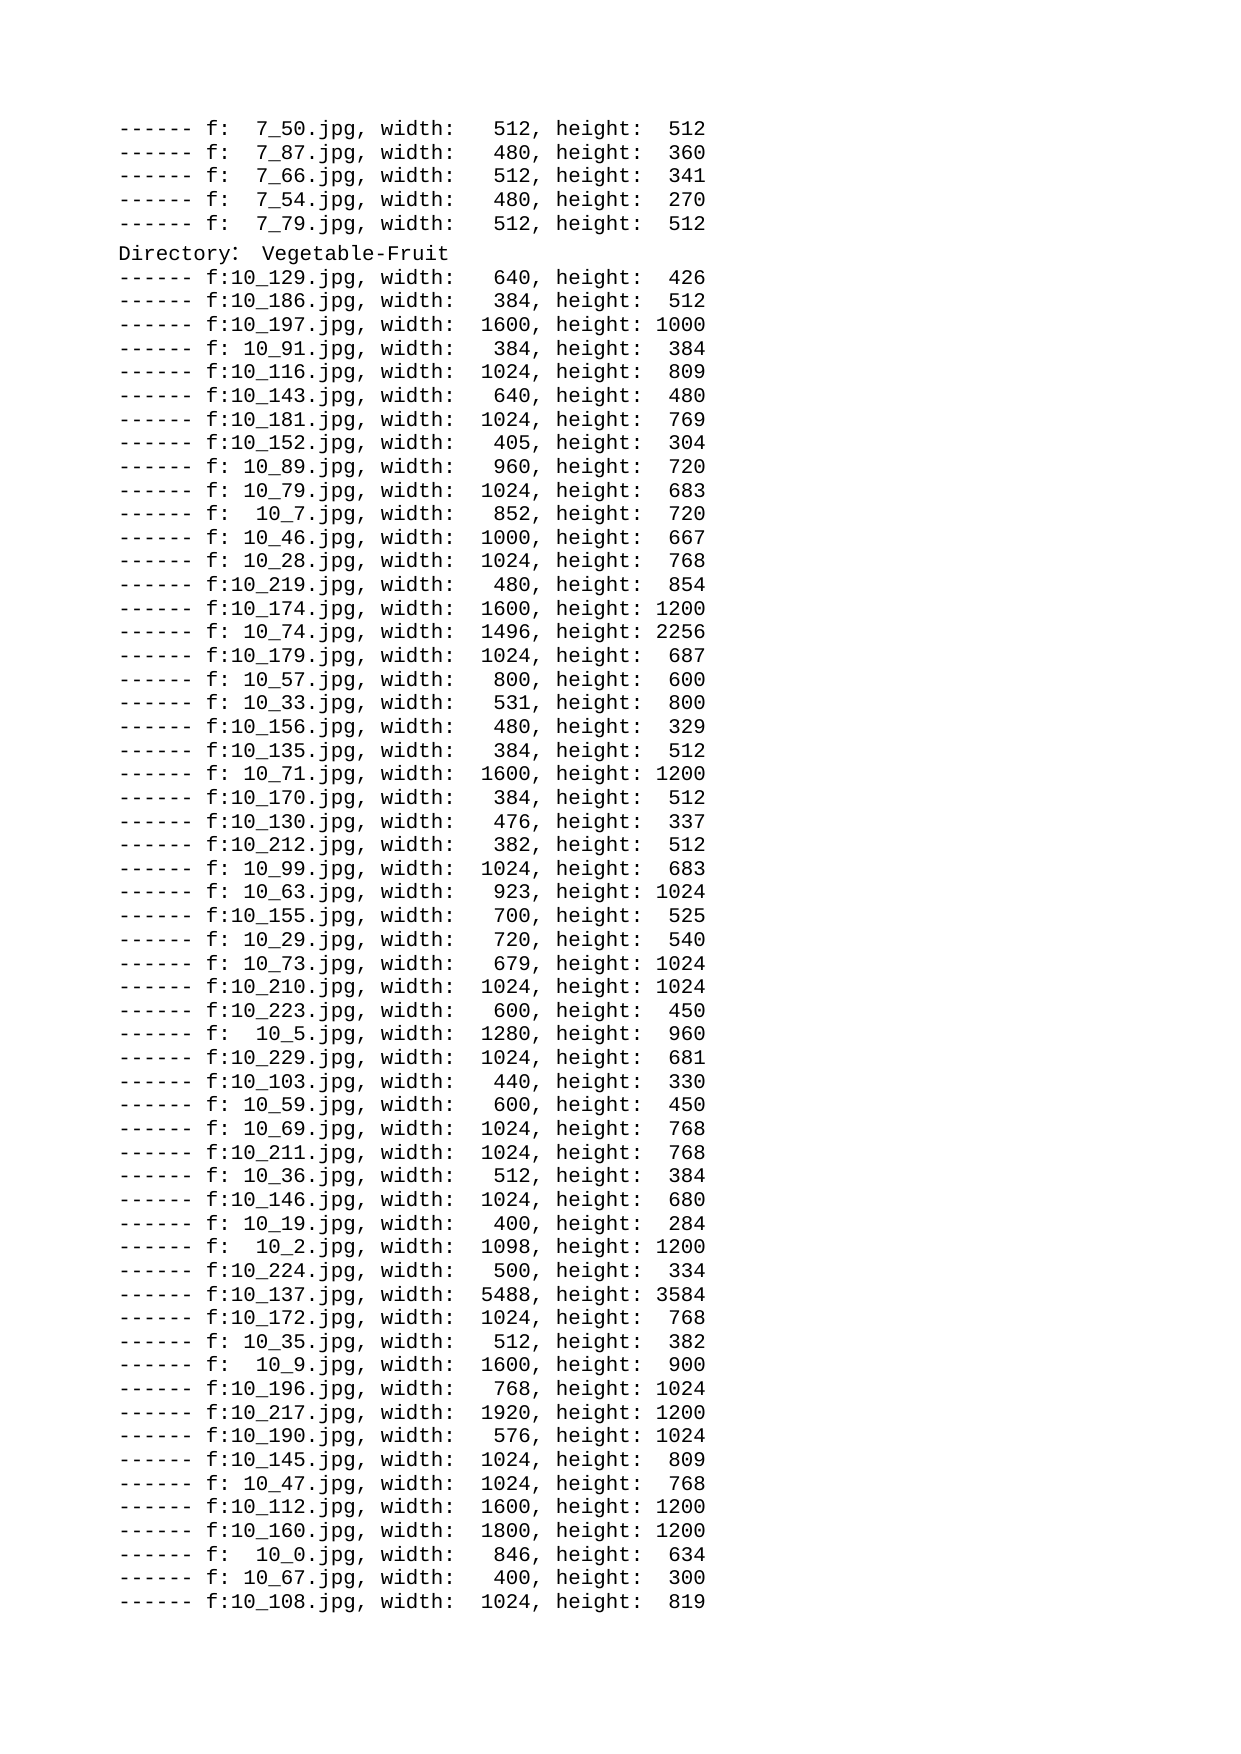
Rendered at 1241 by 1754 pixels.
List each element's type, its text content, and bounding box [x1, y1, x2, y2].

text ------ f: 7_54.jpg, width: 480, height: 270 [118, 189, 1122, 213]
text ------ f:10_179.jpg, width: 1024, height: 687 [118, 645, 1122, 669]
text ------ f:10_135.jpg, width: 384, height: 512 [118, 740, 1122, 763]
text ------ f: 10_19.jpg, width: 400, height: 284 [118, 1213, 1122, 1236]
text ------ f:10_160.jpg, width: 1800, height: 1200 [118, 1520, 1122, 1544]
text ------ f:10_186.jpg, width: 384, height: 512 [118, 290, 1122, 314]
text ------ f: 10_5.jpg, width: 1280, height: 960 [118, 1023, 1122, 1047]
text ------ f: 10_99.jpg, width: 1024, height: 683 [118, 858, 1122, 882]
text ------ f: 10_57.jpg, width: 800, height: 600 [118, 669, 1122, 692]
text ------ f: 10_71.jpg, width: 1600, height: 1200 [118, 763, 1122, 787]
text ------ f: 10_74.jpg, width: 1496, height: 2256 [118, 621, 1122, 645]
text ------ f: 7_79.jpg, width: 512, height: 512 [118, 213, 1122, 236]
text ------ f: 10_28.jpg, width: 1024, height: 768 [118, 551, 1122, 574]
text ------ f:10_217.jpg, width: 1920, height: 1200 [118, 1402, 1122, 1425]
text ------ f: 10_91.jpg, width: 384, height: 384 [118, 338, 1122, 361]
text ------ f:10_174.jpg, width: 1600, height: 1200 [118, 598, 1122, 621]
text ------ f:10_211.jpg, width: 1024, height: 768 [118, 1142, 1122, 1165]
text ------ f:10_143.jpg, width: 640, height: 480 [118, 385, 1122, 409]
text ------ f:10_146.jpg, width: 1024, height: 680 [118, 1189, 1122, 1213]
text ------ f: 10_2.jpg, width: 1098, height: 1200 [118, 1236, 1122, 1260]
text ------ f: 7_87.jpg, width: 480, height: 360 [118, 142, 1122, 165]
text ------ f:10_103.jpg, width: 440, height: 330 [118, 1071, 1122, 1094]
text ------ f:10_108.jpg, width: 1024, height: 819 [118, 1591, 1122, 1614]
text ------ f:10_130.jpg, width: 476, height: 337 [118, 811, 1122, 834]
text ------ f: 10_67.jpg, width: 400, height: 300 [118, 1567, 1122, 1591]
text ------ f: 10_69.jpg, width: 1024, height: 768 [118, 1118, 1122, 1142]
text ------ f: 10_9.jpg, width: 1600, height: 900 [118, 1354, 1122, 1378]
text ------ f: 7_66.jpg, width: 512, height: 341 [118, 165, 1122, 189]
text ------ f:10_197.jpg, width: 1600, height: 1000 [118, 314, 1122, 338]
text ------ f:10_116.jpg, width: 1024, height: 809 [118, 361, 1122, 385]
text ------ f: 10_73.jpg, width: 679, height: 1024 [118, 952, 1122, 976]
text ------ f: 10_7.jpg, width: 852, height: 720 [118, 503, 1122, 527]
text ------ f: 10_29.jpg, width: 720, height: 540 [118, 929, 1122, 952]
text ------ f:10_112.jpg, width: 1600, height: 1200 [118, 1496, 1122, 1520]
text ------ f: 10_33.jpg, width: 531, height: 800 [118, 692, 1122, 716]
text ------ f:10_210.jpg, width: 1024, height: 1024 [118, 976, 1122, 1000]
text ------ f: 10_36.jpg, width: 512, height: 384 [118, 1165, 1122, 1189]
text ------ f:10_170.jpg, width: 384, height: 512 [118, 787, 1122, 811]
text ------ f:10_190.jpg, width: 576, height: 1024 [118, 1425, 1122, 1449]
text ------ f:10_129.jpg, width: 640, height: 426 [118, 267, 1122, 290]
text ------ f:10_229.jpg, width: 1024, height: 681 [118, 1047, 1122, 1071]
text ------ f:10_152.jpg, width: 405, height: 304 [118, 432, 1122, 456]
text ------ f: 10_47.jpg, width: 1024, height: 768 [118, 1473, 1122, 1496]
text ------ f: 10_89.jpg, width: 960, height: 720 [118, 456, 1122, 479]
text ------ f:10_196.jpg, width: 768, height: 1024 [118, 1378, 1122, 1402]
text ------ f:10_181.jpg, width: 1024, height: 769 [118, 409, 1122, 432]
text ------ f:10_172.jpg, width: 1024, height: 768 [118, 1307, 1122, 1331]
text ------ f: 10_46.jpg, width: 1000, height: 667 [118, 527, 1122, 551]
text ------ f: 10_59.jpg, width: 600, height: 450 [118, 1094, 1122, 1118]
text ------ f:10_212.jpg, width: 382, height: 512 [118, 834, 1122, 858]
text ------ f:10_224.jpg, width: 500, height: 334 [118, 1260, 1122, 1283]
text ------ f: 10_63.jpg, width: 923, height: 1024 [118, 882, 1122, 905]
text ------ f:10_145.jpg, width: 1024, height: 809 [118, 1449, 1122, 1473]
text ------ f:10_223.jpg, width: 600, height: 450 [118, 1000, 1122, 1023]
text ------ f: 10_0.jpg, width: 846, height: 634 [118, 1544, 1122, 1567]
text ------ f: 10_79.jpg, width: 1024, height: 683 [118, 479, 1122, 503]
text ------ f: 10_35.jpg, width: 512, height: 382 [118, 1331, 1122, 1354]
text ------ f:10_155.jpg, width: 700, height: 525 [118, 905, 1122, 929]
text Directory： Vegetable-Fruit [118, 236, 1122, 267]
text ------ f:10_219.jpg, width: 480, height: 854 [118, 574, 1122, 598]
text ------ f:10_156.jpg, width: 480, height: 329 [118, 716, 1122, 740]
text ------ f:10_137.jpg, width: 5488, height: 3584 [118, 1283, 1122, 1307]
text ------ f: 7_50.jpg, width: 512, height: 512 [118, 118, 1122, 142]
